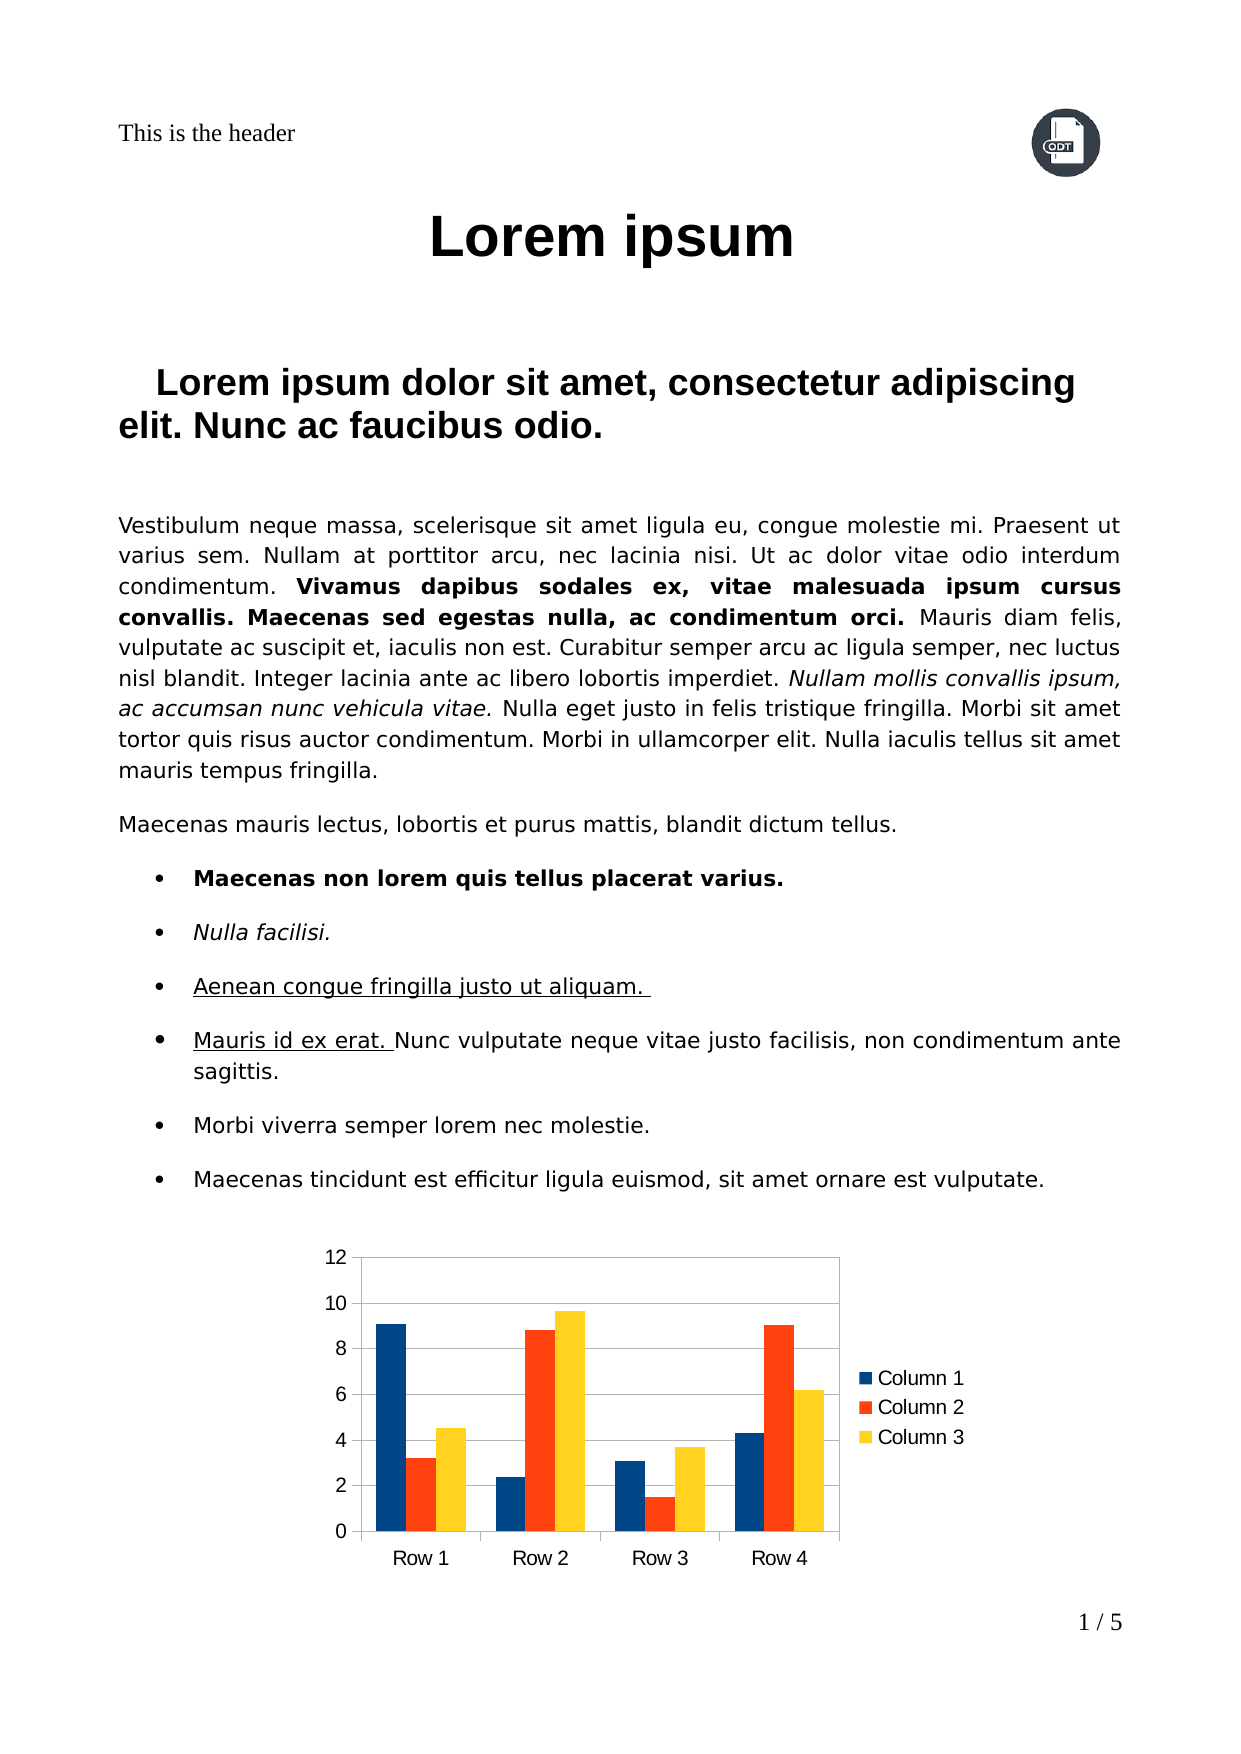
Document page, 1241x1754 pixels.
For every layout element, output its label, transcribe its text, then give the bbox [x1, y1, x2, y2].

picture [1005, 101, 1112, 186]
list Aenean congue fringilla justo ut aliquam. [156, 974, 1122, 999]
list Mauris id ex erat. Nunc vulputate neque vitae justo facilisis, non condimentum ante sagittis. [156, 1028, 1122, 1084]
title Lorem ipsum [118, 201, 1122, 268]
subtitle Lorem ipsum dolor sit amet, consectetur adipiscing elit. Nunc ac faucibus odio. [118, 360, 1122, 446]
list Maecenas tincidunt est efficitur ligula euismod, sit amet ornare est vulputate. [156, 1167, 1122, 1193]
list Morbi viverra semper lorem nec molestie. [156, 1113, 1122, 1138]
list Maecenas non lorem quis tellus placerat varius. [156, 866, 1122, 891]
text Maecenas mauris lectus, lobortis et purus mattis, blandit dictum tellus. [118, 812, 1122, 837]
text Vestibulum neque massa, scelerisque sit amet ligula eu, congue molestie mi. Praesent ut varius sem. Nullam at porttitor arcu, nec lacinia nisi. Ut ac dolor vitae odio interdum condimentum. Vivamus dapibus sodales ex, vitae malesuada ipsum cursus convallis. Maecenas sed egestas nulla, ac condimentum orci. Mauris diam felis, vulputate ac suscipit et, iaculis non est. Curabitur semper arcu ac ligula semper, nec luctus nisl blandit. Integer lacinia ante ac libero lobortis imperdiet. Nullam mollis convallis ipsum, ac accumsan nunc vehicula vitae. Nulla eget justo in felis tristique fringilla. Morbi sit amet tortor quis risus auctor condimentum. Morbi in ullamcorper elit. Nulla iaculis tellus sit amet mauris tempus fringilla. [118, 513, 1122, 783]
list Nulla facilisi. [156, 920, 1122, 946]
